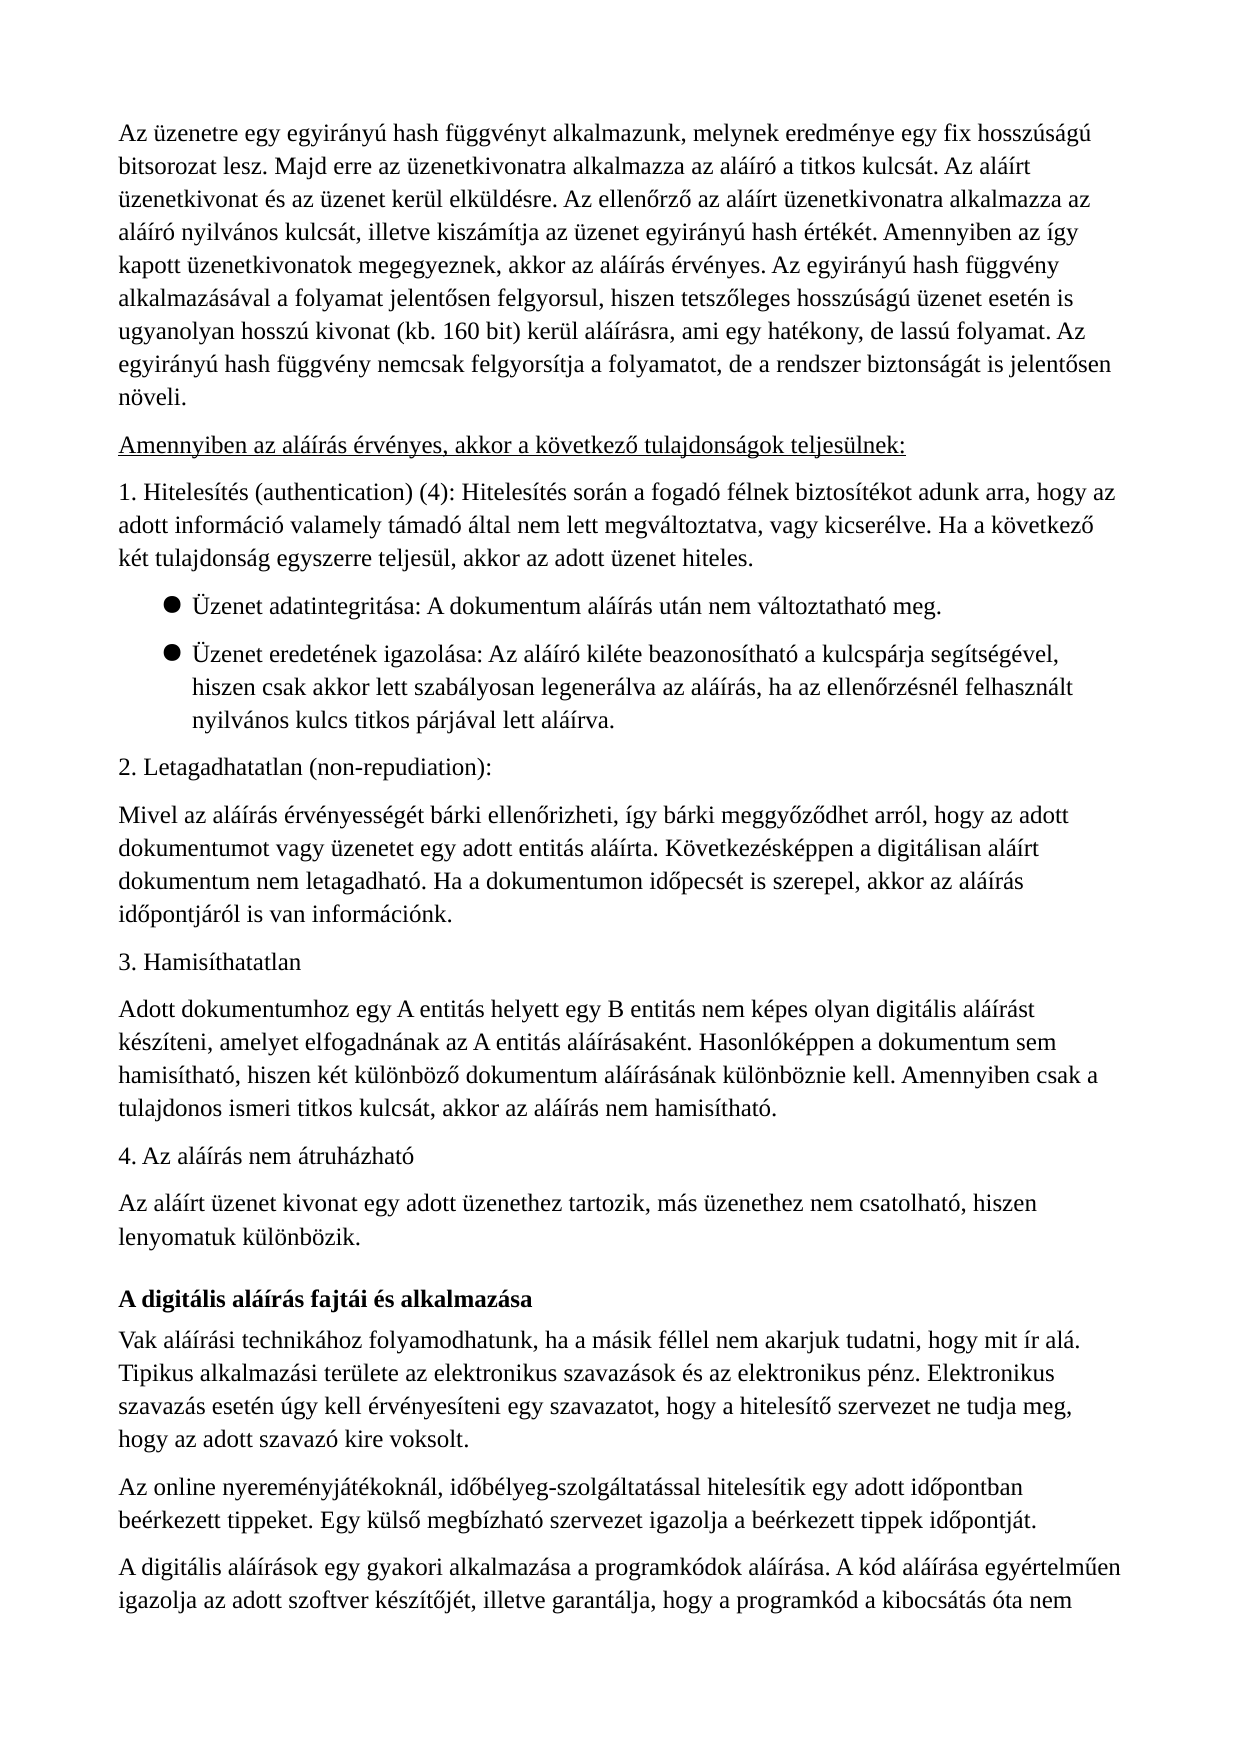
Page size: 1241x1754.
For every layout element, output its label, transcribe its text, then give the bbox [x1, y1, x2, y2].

subtitle A digitális aláírás fajtái és alkalmazása [118, 1284, 1122, 1312]
text Mivel az aláírás érvényességét bárki ellenőrizheti, így bárki meggyőződhet arról, hogy az adott dokumentumot vagy üzenetet egy adott entitás aláírta. Következésképpen a digitálisan aláírt dokumentum nem letagadható. Ha a dokumentumon időpecsét is szerepel, akkor az aláírás időpontjáról is van információnk. [118, 800, 1122, 928]
text Adott dokumentumhoz egy A entitás helyett egy B entitás nem képes olyan digitális aláírást készíteni, amelyet elfogadnának az A entitás aláírásaként. Hasonlóképpen a dokumentum sem hamisítható, hiszen két különböző dokumentum aláírásának különböznie kell. Amennyiben csak a tulajdonos ismeri titkos kulcsát, akkor az aláírás nem hamisítható. [118, 994, 1122, 1122]
text Az aláírt üzenet kivonat egy adott üzenethez tartozik, más üzenethez nem csatolható, hiszen lenyomatuk különbözik. [118, 1188, 1122, 1250]
text 1. Hitelesítés (authentication) (4): Hitelesítés során a fogadó félnek biztosítékot adunk arra, hogy az adott információ valamely támadó által nem lett megváltoztatva, vagy kicserélve. Ha a következő két tulajdonság egyszerre teljesül, akkor az adott üzenet hiteles. [118, 477, 1122, 572]
text Az online nyereményjátékoknál, időbélyeg-szolgáltatással hitelesítik egy adott időpontban beérkezett tippeket. Egy külső megbízható szervezet igazolja a beérkezett tippek időpontját. [118, 1472, 1122, 1533]
text 3. Hamisíthatatlan [118, 947, 1122, 975]
text 2. Letagadhatatlan (non-repudiation): [118, 752, 1122, 781]
list Üzenet eredetének igazolása: Az aláíró kiléte beazonosítható a kulcspárja segítségével, hiszen csak akkor lett szabályosan legenerálva az aláírás, ha az ellenőrzésnél felhasznált nyilvános kulcs titkos párjával lett aláírva. [162, 639, 1122, 733]
text Amennyiben az aláírás érvényes, akkor a következő tulajdonságok teljesülnek: [118, 430, 1122, 459]
text 4. Az aláírás nem átruházható [118, 1141, 1122, 1170]
list Üzenet adatintegritása: A dokumentum aláírás után nem változtatható meg. [162, 591, 1122, 620]
text Az üzenetre egy egyirányú hash függvényt alkalmazunk, melynek eredménye egy fix hosszúságú bitsorozat lesz. Majd erre az üzenetkivonatra alkalmazza az aláíró a titkos kulcsát. Az aláírt üzenetkivonat és az üzenet kerül elküldésre. Az ellenőrző az aláírt üzenetkivonatra alkalmazza az aláíró nyilvános kulcsát, illetve kiszámítja az üzenet egyirányú hash értékét. Amennyiben az így kapott üzenetkivonatok megegyeznek, akkor az aláírás érvényes. Az egyirányú hash függvény alkalmazásával a folyamat jelentősen felgyorsul, hiszen tetszőleges hosszúságú üzenet esetén is ugyanolyan hosszú kivonat (kb. 160 bit) kerül aláírásra, ami egy hatékony, de lassú folyamat. Az egyirányú hash függvény nemcsak felgyorsítja a folyamatot, de a rendszer biztonságát is jelentősen növeli. [118, 118, 1122, 411]
text A digitális aláírások egy gyakori alkalmazása a programkódok aláírása. A kód aláírása egyértelműen igazolja az adott szoftver készítőjét, illetve garantálja, hogy a programkód a kibocsátás óta nem [118, 1552, 1122, 1614]
text Vak aláírási technikához folyamodhatunk, ha a másik féllel nem akarjuk tudatni, hogy mit ír alá. Tipikus alkalmazási területe az elektronikus szavazások és az elektronikus pénz. Elektronikus szavazás esetén úgy kell érvényesíteni egy szavazatot, hogy a hitelesítő szervezet ne tudja meg, hogy az adott szavazó kire voksolt. [118, 1325, 1122, 1453]
